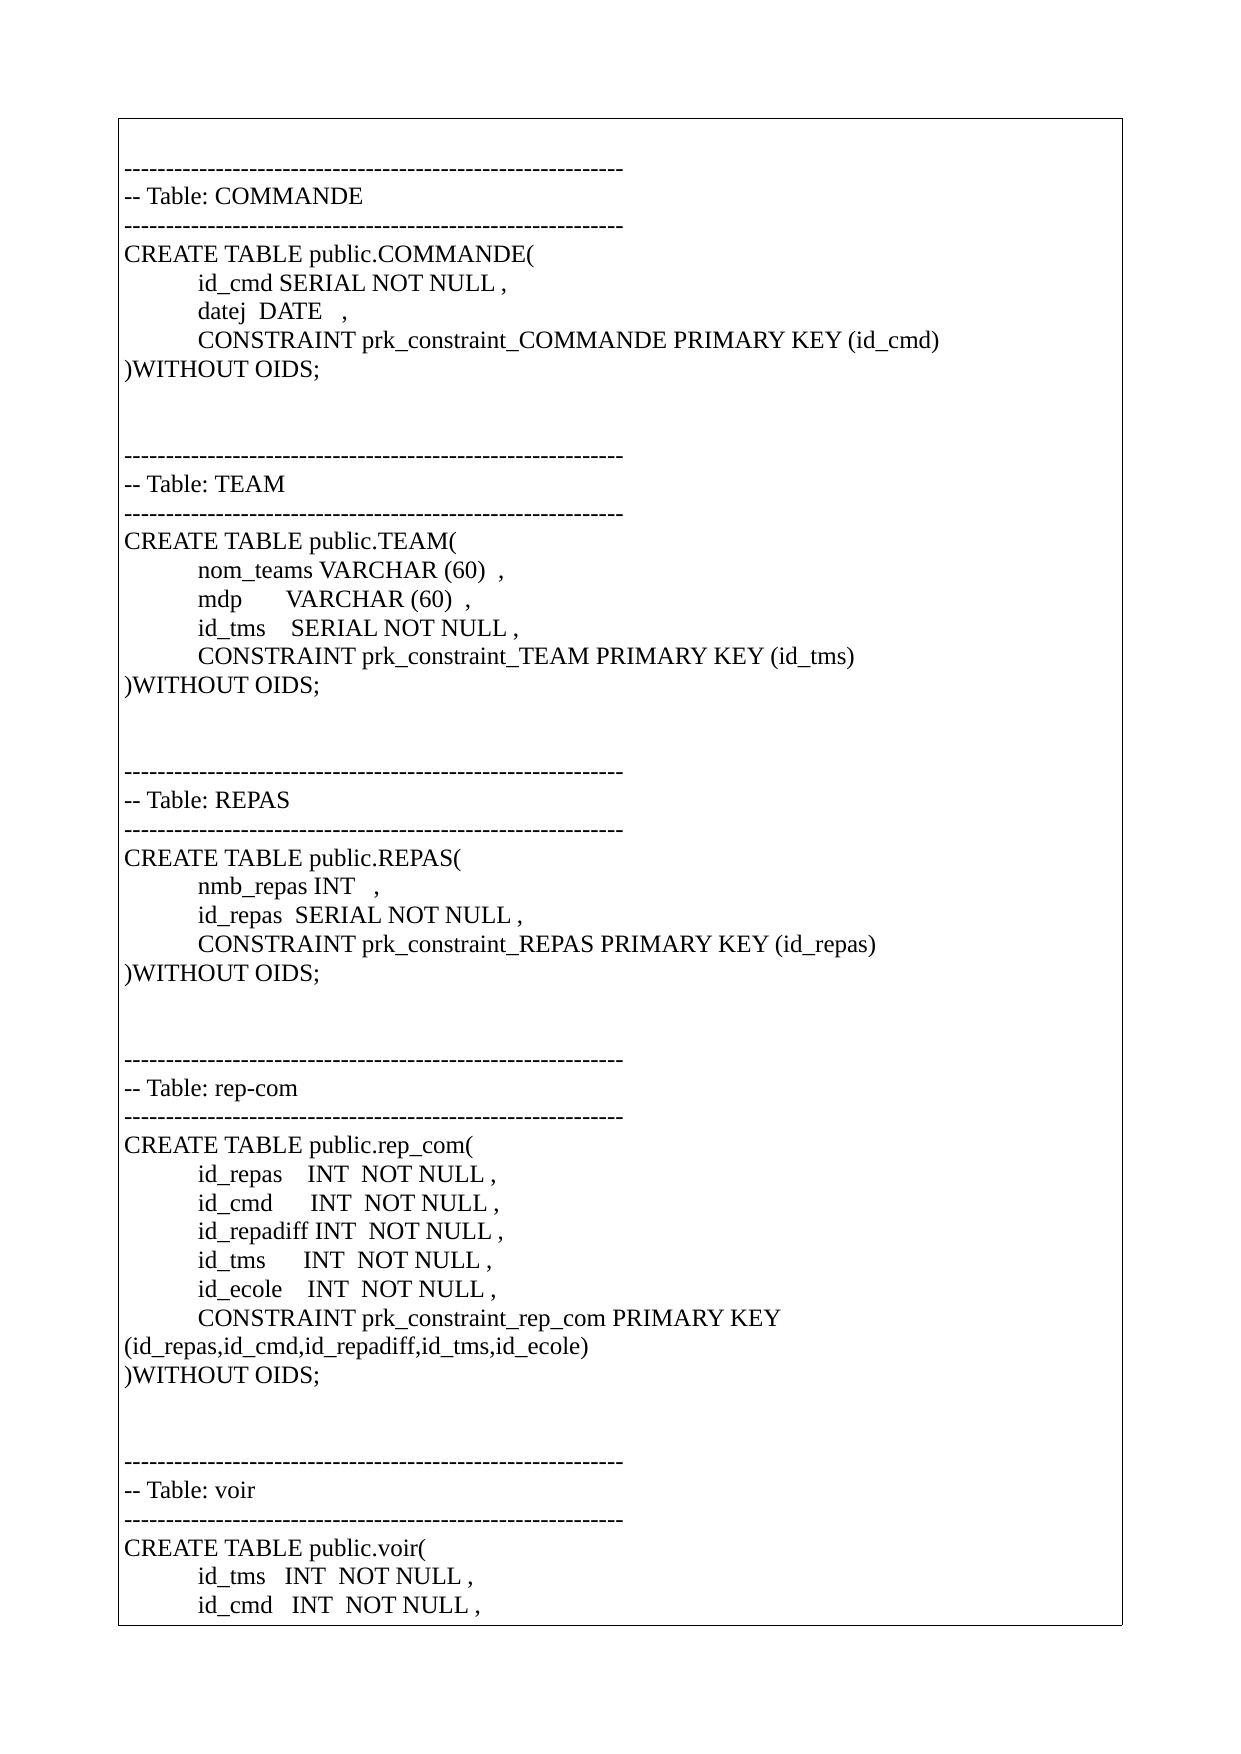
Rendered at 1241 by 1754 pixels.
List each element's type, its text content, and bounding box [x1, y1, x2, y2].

table_cell ------------------------------------------------------------ -- Table: COMMANDE ------------------------------------------------------------ CREATE TABLE public.COMMANDE( id_cmd SERIAL NOT NULL , datej DATE , CONSTRAINT prk_constraint_COMMANDE PRIMARY KEY (id_cmd) )WITHOUT OIDS; ------------------------------------------------------------ -- Table: TEAM ------------------------------------------------------------ CREATE TABLE public.TEAM( nom_teams VARCHAR (60) , mdp VARCHAR (60) , id_tms SERIAL NOT NULL , CONSTRAINT prk_constraint_TEAM PRIMARY KEY (id_tms) )WITHOUT OIDS; ------------------------------------------------------------ -- Table: REPAS ------------------------------------------------------------ CREATE TABLE public.REPAS( nmb_repas INT , id_repas SERIAL NOT NULL , CONSTRAINT prk_constraint_REPAS PRIMARY KEY (id_repas) )WITHOUT OIDS; ------------------------------------------------------------ -- Table: rep-com ------------------------------------------------------------ CREATE TABLE public.rep_com( id_repas INT NOT NULL , id_cmd INT NOT NULL , id_repadiff INT NOT NULL , id_tms INT NOT NULL , id_ecole INT NOT NULL , CONSTRAINT prk_constraint_rep_com PRIMARY KEY (id_repas,id_cmd,id_repadiff,id_tms,id_ecole) )WITHOUT OIDS; ------------------------------------------------------------ -- Table: voir ------------------------------------------------------------ CREATE TABLE public.voir( id_tms INT NOT NULL , id_cmd INT NOT NULL , [119, 119, 1122, 1625]
